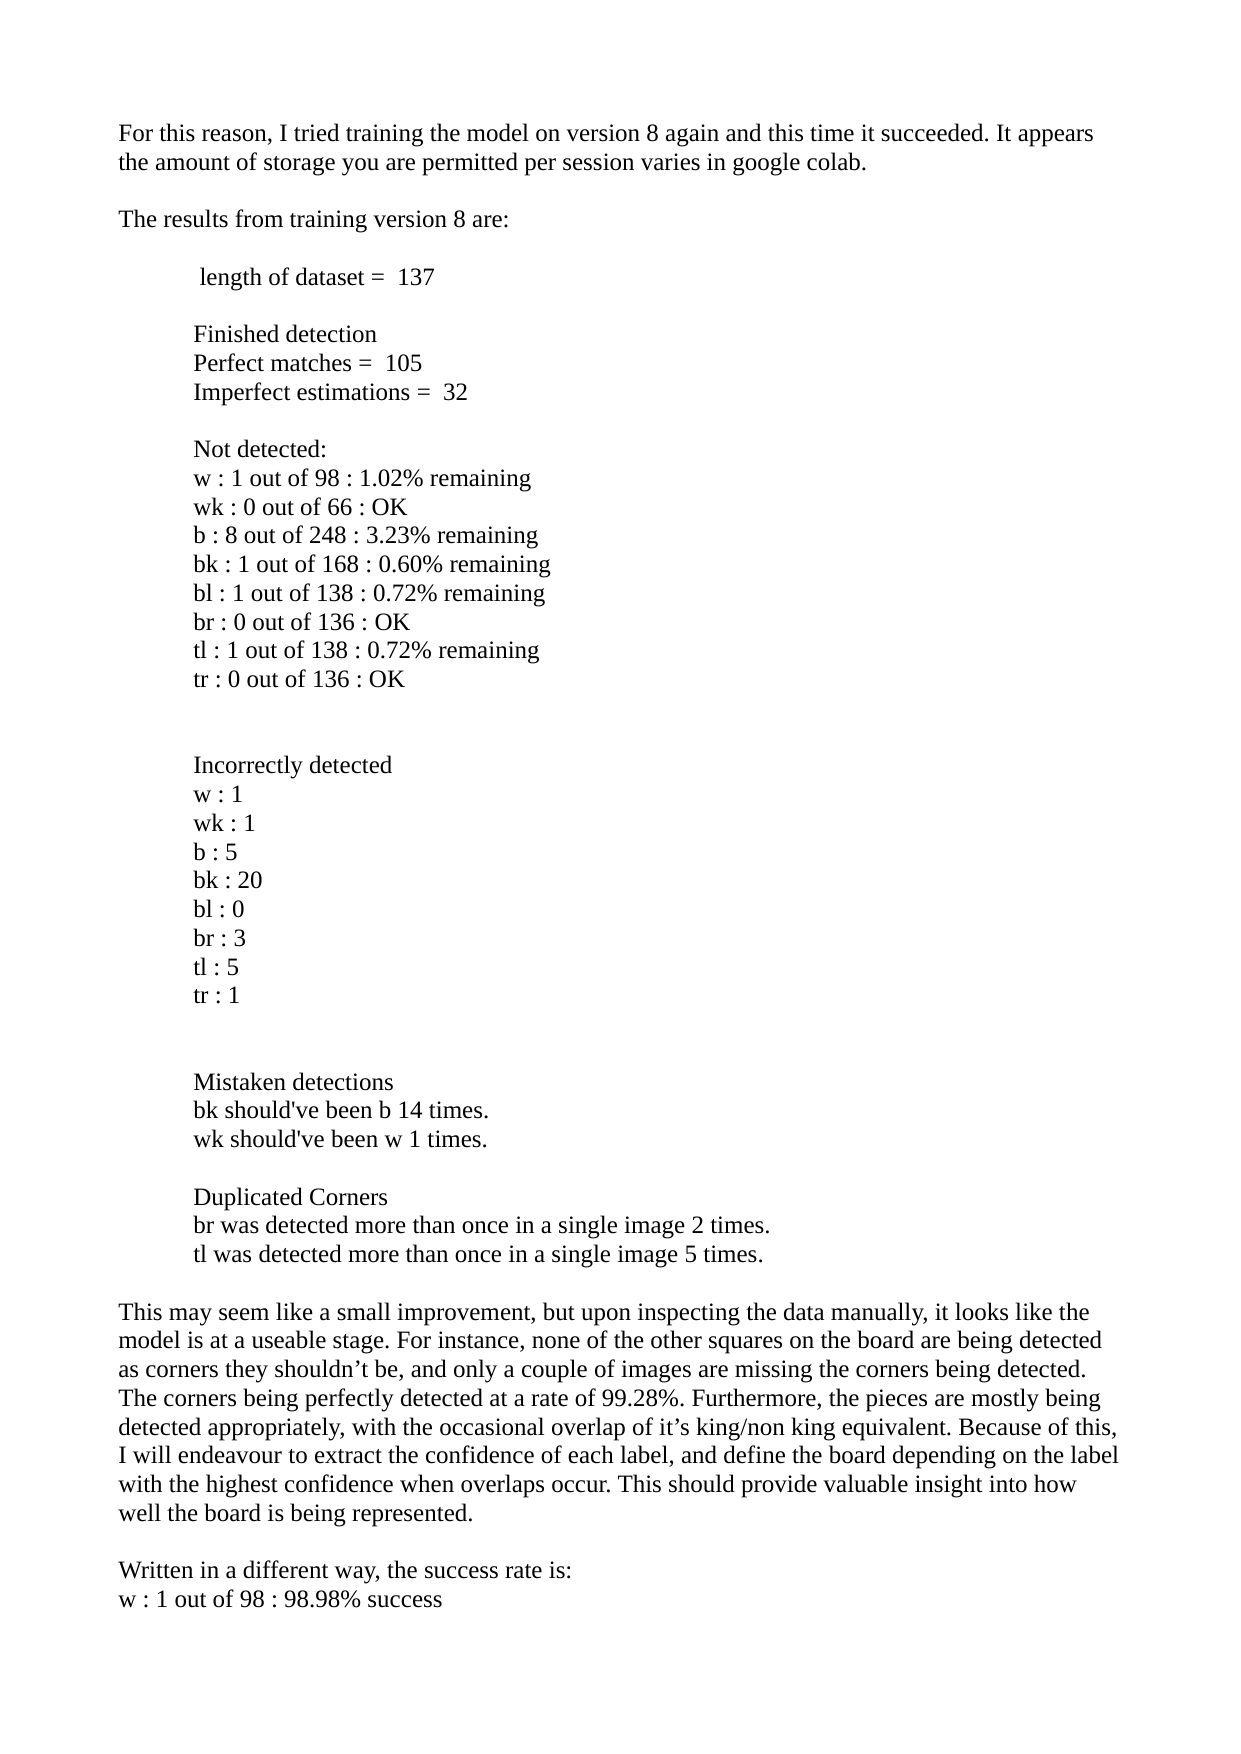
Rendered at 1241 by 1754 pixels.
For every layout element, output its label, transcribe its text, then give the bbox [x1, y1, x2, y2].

text tr : 0 out of 136 : OK [193, 664, 1122, 693]
text br : 0 out of 136 : OK [193, 607, 1122, 636]
text bl : 0 [193, 894, 1122, 923]
text Written in a different way, the success rate is: [118, 1556, 1122, 1584]
text wk : 1 [193, 808, 1122, 837]
text w : 1 out of 98 : 98.98% success [118, 1584, 1122, 1613]
text Not detected: [193, 434, 1122, 463]
text This may seem like a small improvement, but upon inspecting the data manually, it looks like the model is at a useable stage. For instance, none of the other squares on the board are being detected as corners they shouldn’t be, and only a couple of images are missing the corners being detected. The corners being perfectly detected at a rate of 99.28%. Furthermore, the pieces are mostly being detected appropriately, with the occasional overlap of it’s king/non king equivalent. Because of this, I will endeavour to extract the confidence of each label, and define the board depending on the label with the highest confidence when overlaps occur. This should provide valuable insight into how well the board is being represented. [118, 1297, 1122, 1527]
text Imperfect estimations = 32 [193, 377, 1122, 406]
text br : 3 [193, 923, 1122, 952]
text wk should've been w 1 times. [193, 1124, 1122, 1153]
text Mistaken detections [193, 1067, 1122, 1096]
text tl was detected more than once in a single image 5 times. [193, 1239, 1122, 1268]
text wk : 0 out of 66 : OK [193, 492, 1122, 521]
text tl : 5 [193, 952, 1122, 981]
text length of dataset = 137 [193, 262, 1122, 291]
text tr : 1 [193, 981, 1122, 1009]
text Duplicated Corners [193, 1182, 1122, 1211]
text b : 8 out of 248 : 3.23% remaining [193, 521, 1122, 549]
text Perfect matches = 105 [193, 348, 1122, 377]
text tl : 1 out of 138 : 0.72% remaining [193, 636, 1122, 664]
text b : 5 [193, 837, 1122, 866]
text Incorrectly detected [193, 751, 1122, 779]
text w : 1 out of 98 : 1.02% remaining [193, 463, 1122, 492]
text For this reason, I tried training the model on version 8 again and this time it succeeded. It appears the amount of storage you are permitted per session varies in google colab. [118, 118, 1122, 176]
text bk : 1 out of 168 : 0.60% remaining [193, 549, 1122, 578]
text bl : 1 out of 138 : 0.72% remaining [193, 578, 1122, 607]
text w : 1 [193, 779, 1122, 808]
text bk : 20 [193, 866, 1122, 894]
text bk should've been b 14 times. [193, 1096, 1122, 1124]
text br was detected more than once in a single image 2 times. [193, 1211, 1122, 1239]
text Finished detection [193, 319, 1122, 348]
text The results from training version 8 are: [118, 204, 1122, 233]
